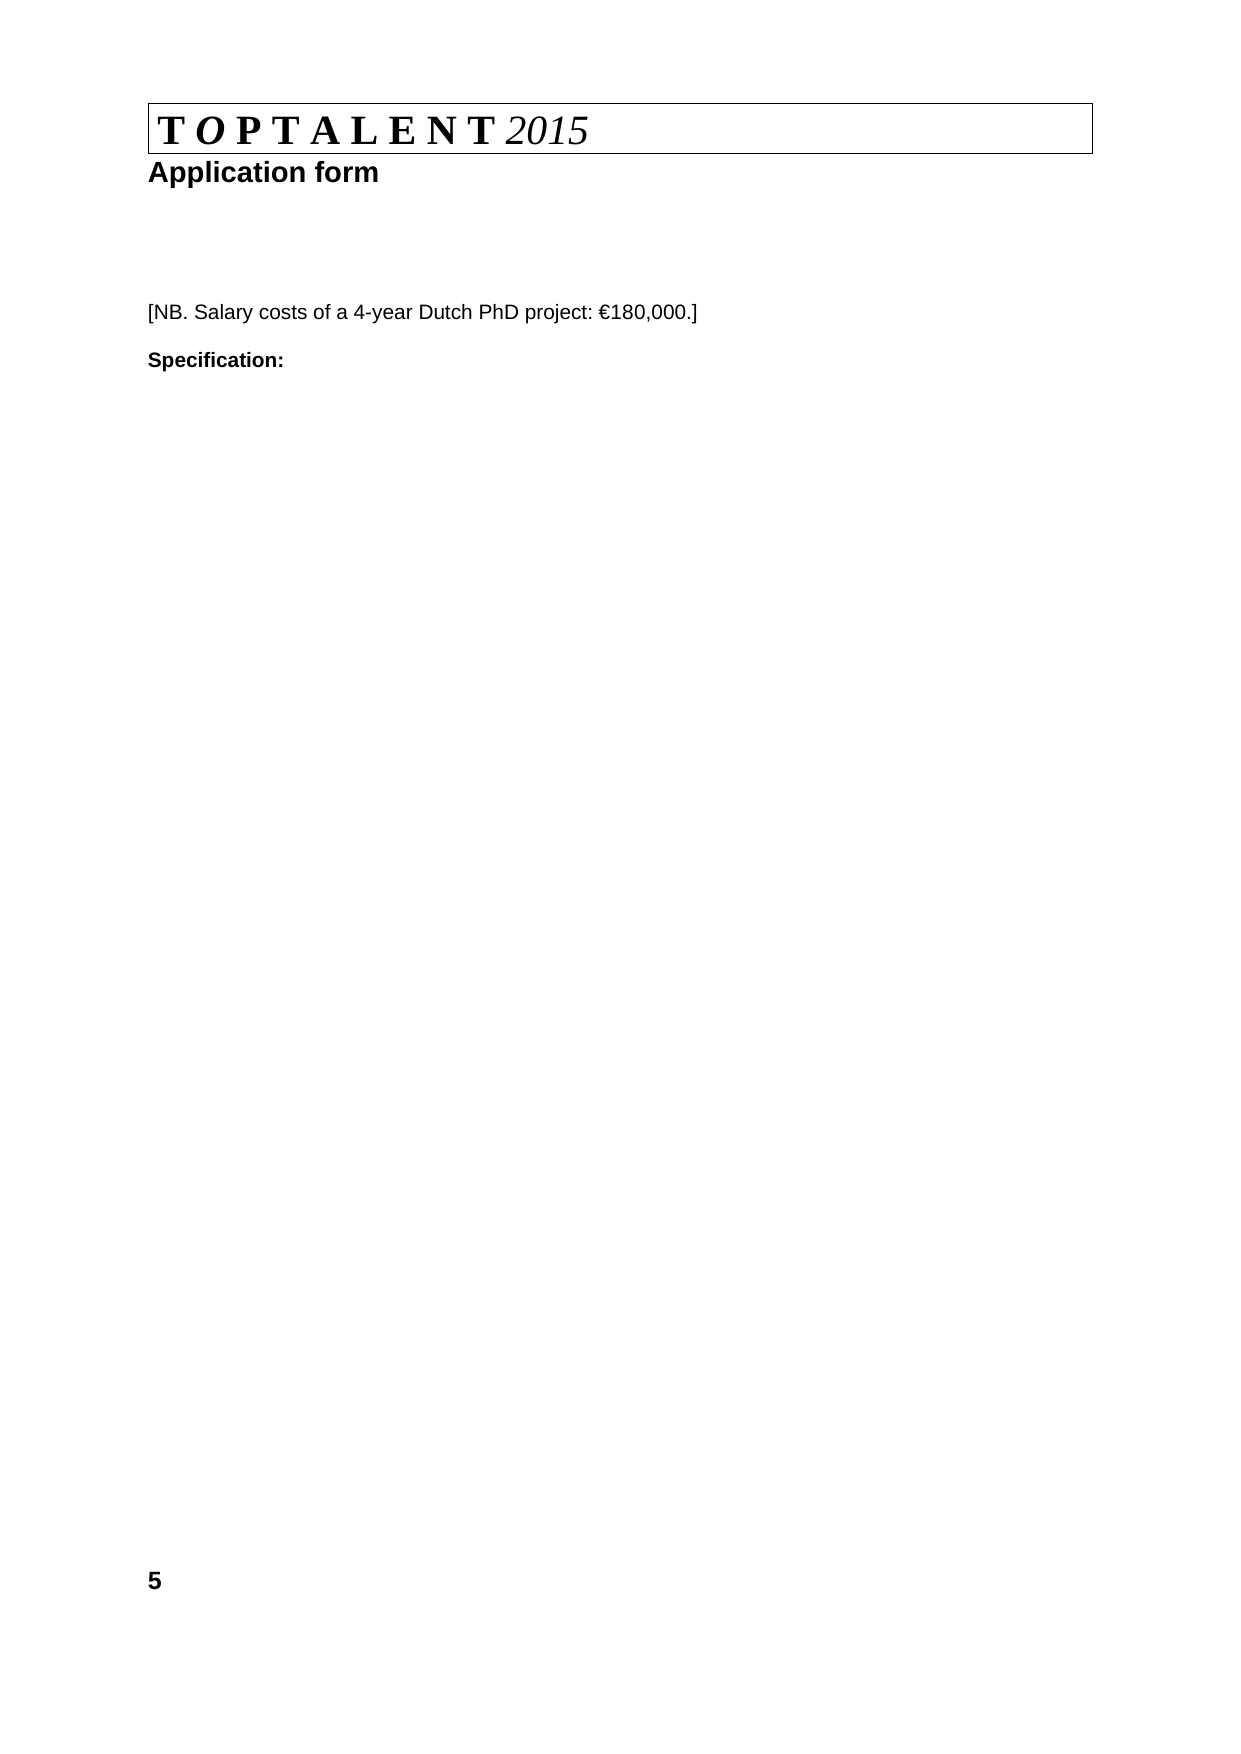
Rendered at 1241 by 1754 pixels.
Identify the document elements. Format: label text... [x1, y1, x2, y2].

text Specification: [148, 347, 1093, 371]
text [NB. Salary costs of a 4-year Dutch PhD project: €180,000.] [148, 299, 1093, 323]
